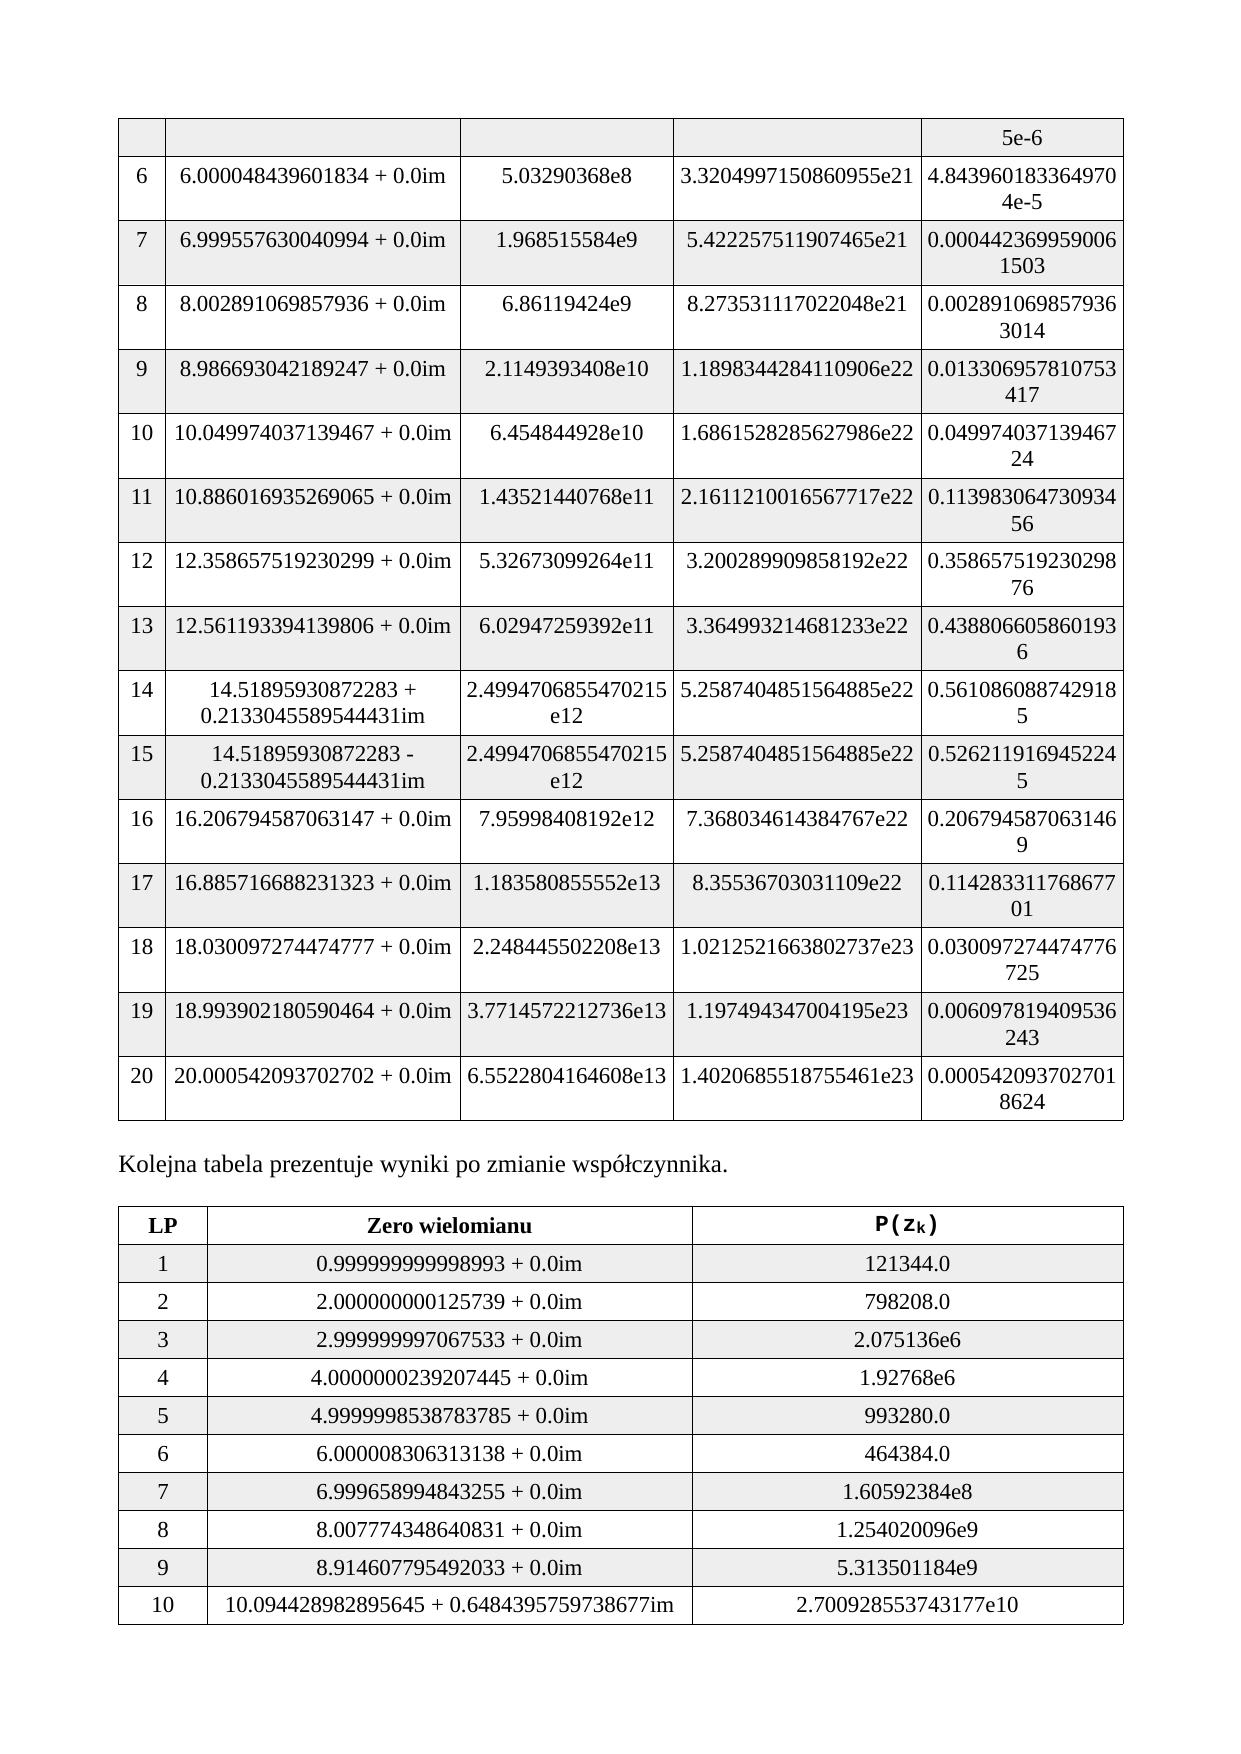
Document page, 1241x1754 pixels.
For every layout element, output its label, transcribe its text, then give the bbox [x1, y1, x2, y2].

table_cell 1.43521440768e11 [461, 479, 673, 542]
table_cell 2.075136e6 [693, 1321, 1123, 1358]
table_cell 2 [119, 1283, 207, 1320]
table_header Zero wielomianu [208, 1207, 692, 1244]
table_cell 5.03290368e8 [461, 157, 673, 220]
table_cell 8.273531117022048e21 [674, 286, 921, 349]
table_cell 4.8439601833649704e-5 [922, 157, 1123, 220]
table_cell 0.013306957810753417 [922, 350, 1123, 413]
table_cell 1.6861528285627986e22 [674, 414, 921, 477]
table_cell 1.968515584e9 [461, 221, 673, 284]
table_cell 4 [119, 1359, 207, 1396]
table_cell 13 [119, 607, 165, 670]
table_cell 993280.0 [693, 1397, 1123, 1434]
table_cell 10.886016935269065 + 0.0im [166, 479, 460, 542]
table_cell 6.999557630040994 + 0.0im [166, 221, 460, 284]
table_cell 0.35865751923029876 [922, 543, 1123, 606]
table_cell 0.04997403713946724 [922, 414, 1123, 477]
table_cell 15 [119, 736, 165, 799]
table_cell 5.32673099264e11 [461, 543, 673, 606]
table_cell 7 [119, 1473, 207, 1510]
table_cell 16 [119, 800, 165, 863]
table_cell 6.000048439601834 + 0.0im [166, 157, 460, 220]
table_cell [119, 119, 165, 156]
table_cell 0.11428331176867701 [922, 864, 1123, 927]
table_cell 5.313501184e9 [693, 1549, 1123, 1586]
table_cell 9 [119, 350, 165, 413]
table_cell 18 [119, 928, 165, 992]
table_cell 5.2587404851564885e22 [674, 671, 921, 734]
table_cell 16.206794587063147 + 0.0im [166, 800, 460, 863]
table_cell 6.999658994843255 + 0.0im [208, 1473, 692, 1510]
table_cell 2.4994706855470215e12 [461, 671, 673, 734]
table_cell 0.5610860887429185 [922, 671, 1123, 734]
table_cell 19 [119, 993, 165, 1056]
table_cell 9 [119, 1549, 207, 1586]
table_cell 1.197494347004195e23 [674, 993, 921, 1056]
table_cell 8.35536703031109e22 [674, 864, 921, 927]
table_cell 3 [119, 1321, 207, 1358]
table_cell 0.006097819409536243 [922, 993, 1123, 1056]
table_cell 1.1898344284110906e22 [674, 350, 921, 413]
table_cell 4.0000000239207445 + 0.0im [208, 1359, 692, 1396]
table_cell 12.561193394139806 + 0.0im [166, 607, 460, 670]
table_cell 3.7714572212736e13 [461, 993, 673, 1056]
table_cell 0.2067945870631469 [922, 800, 1123, 863]
table_cell 121344.0 [693, 1245, 1123, 1282]
table_cell 5 [119, 1397, 207, 1434]
table_cell 6.86119424e9 [461, 286, 673, 349]
table_cell 8 [119, 1511, 207, 1548]
table_cell 17 [119, 864, 165, 927]
table_cell 2.000000000125739 + 0.0im [208, 1283, 692, 1320]
table_cell 1.183580855552e13 [461, 864, 673, 927]
table_cell 3.3204997150860955e21 [674, 157, 921, 220]
table_cell 6.000008306313138 + 0.0im [208, 1435, 692, 1472]
table_cell 8.914607795492033 + 0.0im [208, 1549, 692, 1586]
table_cell 8.007774348640831 + 0.0im [208, 1511, 692, 1548]
table_cell [674, 119, 921, 156]
table_cell 3.364993214681233e22 [674, 607, 921, 670]
table_cell 1.92768e6 [693, 1359, 1123, 1396]
table_cell 4.9999998538783785 + 0.0im [208, 1397, 692, 1434]
table_cell 12 [119, 543, 165, 606]
table_cell 8 [119, 286, 165, 349]
table_cell 7.95998408192e12 [461, 800, 673, 863]
table_cell 3.200289909858192e22 [674, 543, 921, 606]
table_cell 14 [119, 671, 165, 734]
table_cell 0.4388066058601936 [922, 607, 1123, 670]
table_cell 1.4020685518755461e23 [674, 1057, 921, 1120]
table_cell 0.5262119169452245 [922, 736, 1123, 799]
table_cell 11 [119, 479, 165, 542]
table_cell [166, 119, 460, 156]
table_cell 1.60592384e8 [693, 1473, 1123, 1510]
table_cell 2.4994706855470215e12 [461, 736, 673, 799]
table_cell 6.5522804164608e13 [461, 1057, 673, 1120]
table_cell [461, 119, 673, 156]
table_cell 2.700928553743177e10 [693, 1587, 1123, 1623]
table_cell 0.0028910698579363014 [922, 286, 1123, 349]
table_cell 6 [119, 157, 165, 220]
table_cell 798208.0 [693, 1283, 1123, 1320]
table_cell 20 [119, 1057, 165, 1120]
table_cell 7.368034614384767e22 [674, 800, 921, 863]
table_cell 6.454844928e10 [461, 414, 673, 477]
table_cell 14.51895930872283 + 0.2133045589544431im [166, 671, 460, 734]
table_header P(zk) [693, 1207, 1123, 1244]
table_header LP [119, 1207, 207, 1244]
table_cell 2.1149393408e10 [461, 350, 673, 413]
table_cell 0.0005420937027018624 [922, 1057, 1123, 1120]
table_cell 1 [119, 1245, 207, 1282]
table_cell 10.094428982895645 + 0.6484395759738677im [208, 1587, 692, 1623]
table_cell 10.049974037139467 + 0.0im [166, 414, 460, 477]
table_cell 10 [119, 1587, 207, 1623]
table_cell 10 [119, 414, 165, 477]
table_cell 2.1611210016567717e22 [674, 479, 921, 542]
text Kolejna tabela prezentuje wyniki po zmianie współczynnika. [118, 1149, 1122, 1178]
table_cell 5.2587404851564885e22 [674, 736, 921, 799]
table_cell 0.0004423699590061503 [922, 221, 1123, 284]
table_cell 18.030097274474777 + 0.0im [166, 928, 460, 992]
table_cell 20.000542093702702 + 0.0im [166, 1057, 460, 1120]
table_cell 2.248445502208e13 [461, 928, 673, 992]
table_cell 1.0212521663802737e23 [674, 928, 921, 992]
table_cell 16.885716688231323 + 0.0im [166, 864, 460, 927]
table_cell 1.254020096e9 [693, 1511, 1123, 1548]
table_cell 12.358657519230299 + 0.0im [166, 543, 460, 606]
table_cell 7 [119, 221, 165, 284]
table_cell 2.999999997067533 + 0.0im [208, 1321, 692, 1358]
table_cell 0.11398306473093456 [922, 479, 1123, 542]
table_cell 0.999999999998993 + 0.0im [208, 1245, 692, 1282]
table_cell 6 [119, 1435, 207, 1472]
table_cell 0.030097274474776725 [922, 928, 1123, 992]
table_cell 464384.0 [693, 1435, 1123, 1472]
table_cell 8.986693042189247 + 0.0im [166, 350, 460, 413]
table_cell 6.02947259392e11 [461, 607, 673, 670]
table_cell 5.422257511907465e21 [674, 221, 921, 284]
table_cell 5e-6 [922, 119, 1123, 156]
table_cell 14.51895930872283 - 0.2133045589544431im [166, 736, 460, 799]
table_cell 8.002891069857936 + 0.0im [166, 286, 460, 349]
table_cell 18.993902180590464 + 0.0im [166, 993, 460, 1056]
